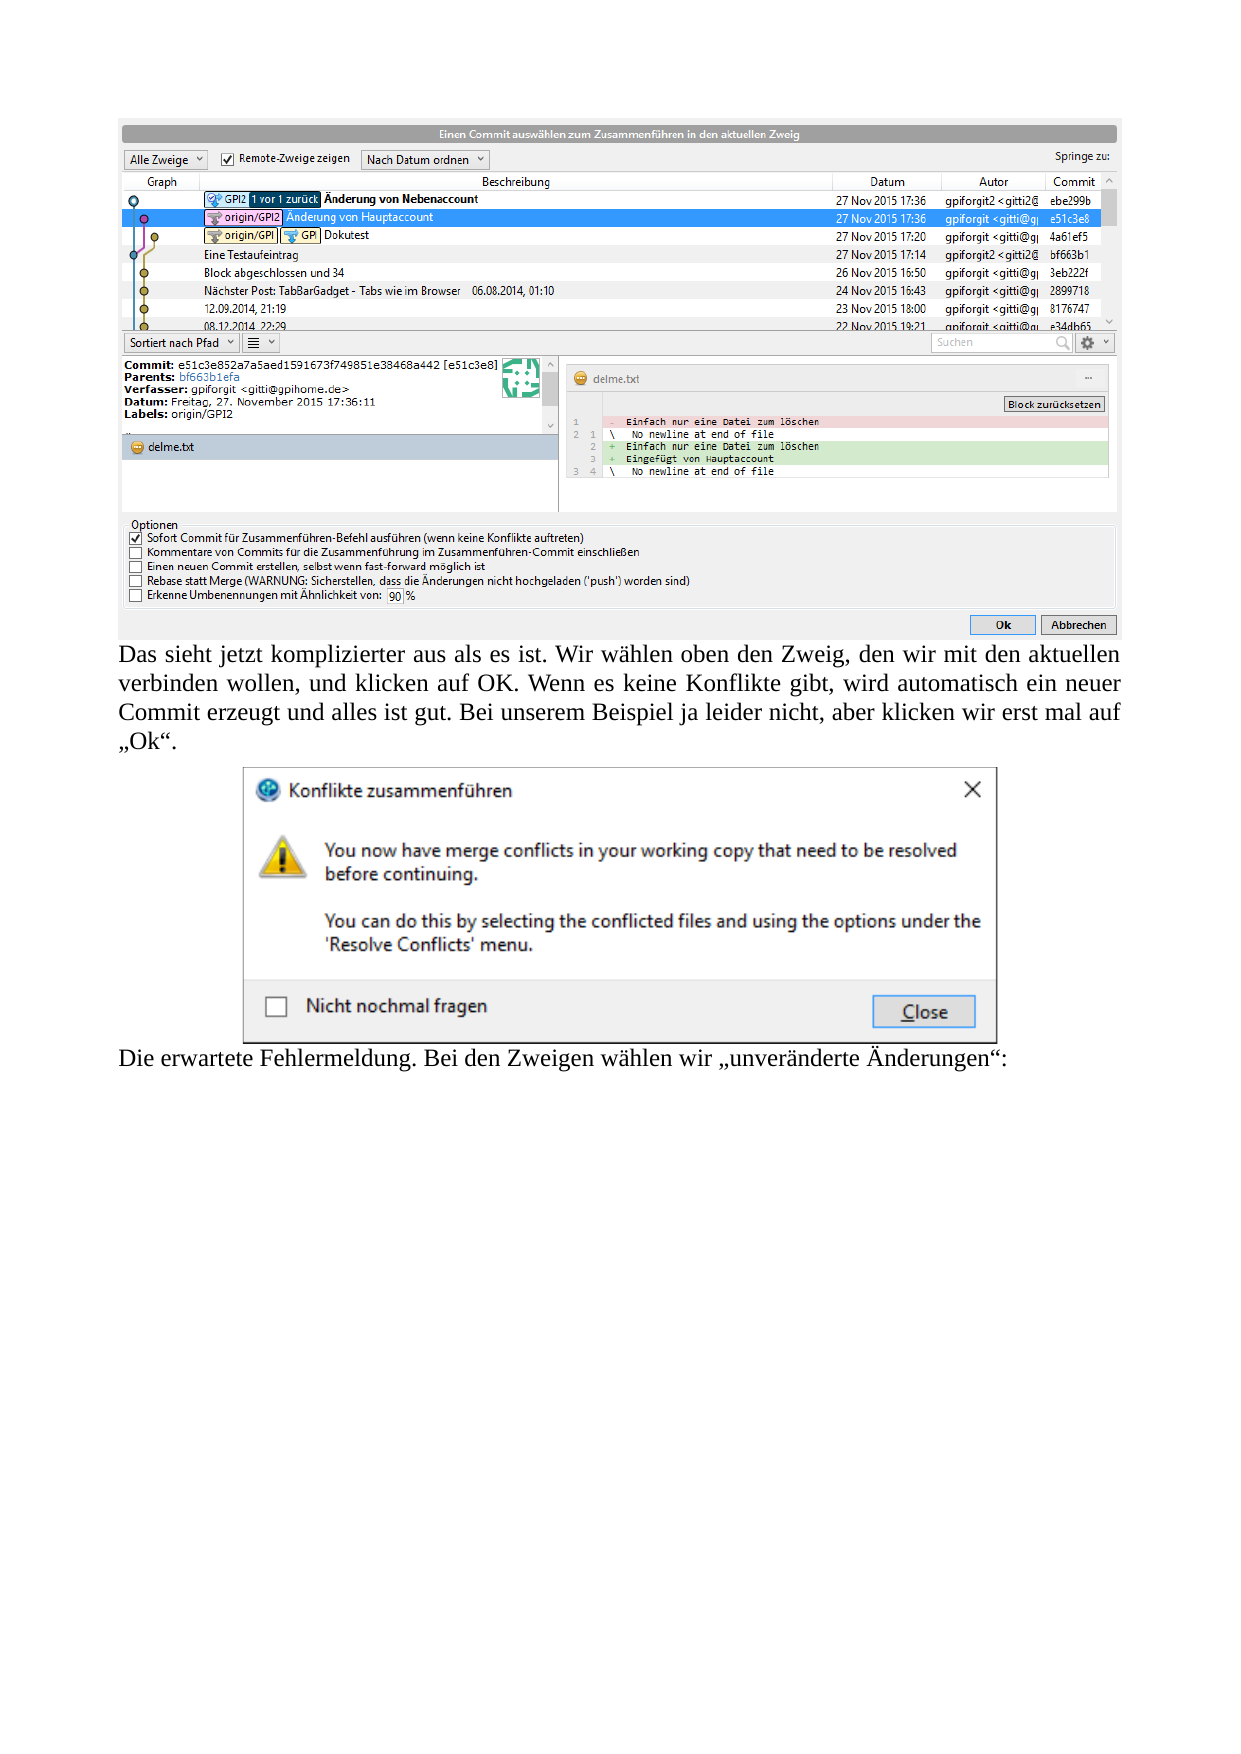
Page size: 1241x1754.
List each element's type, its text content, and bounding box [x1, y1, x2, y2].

picture [242, 767, 998, 1044]
text Das sieht jetzt komplizierter aus als es ist. Wir wählen oben den Zweig, den wir mit den aktuellen verbinden wollen, und klicken auf OK. Wenn es keine Konflikte gibt, wird automatisch ein neuer Commit erzeugt und alles ist gut. Bei unserem Beispiel ja leider nicht, aber klicken wir erst mal auf „Ok“. [118, 640, 1122, 754]
text Die erwartete Fehlermeldung. Bei den Zweigen wählen wir „unveränderte Änderungen“: [118, 767, 1122, 1072]
picture [118, 118, 1123, 640]
